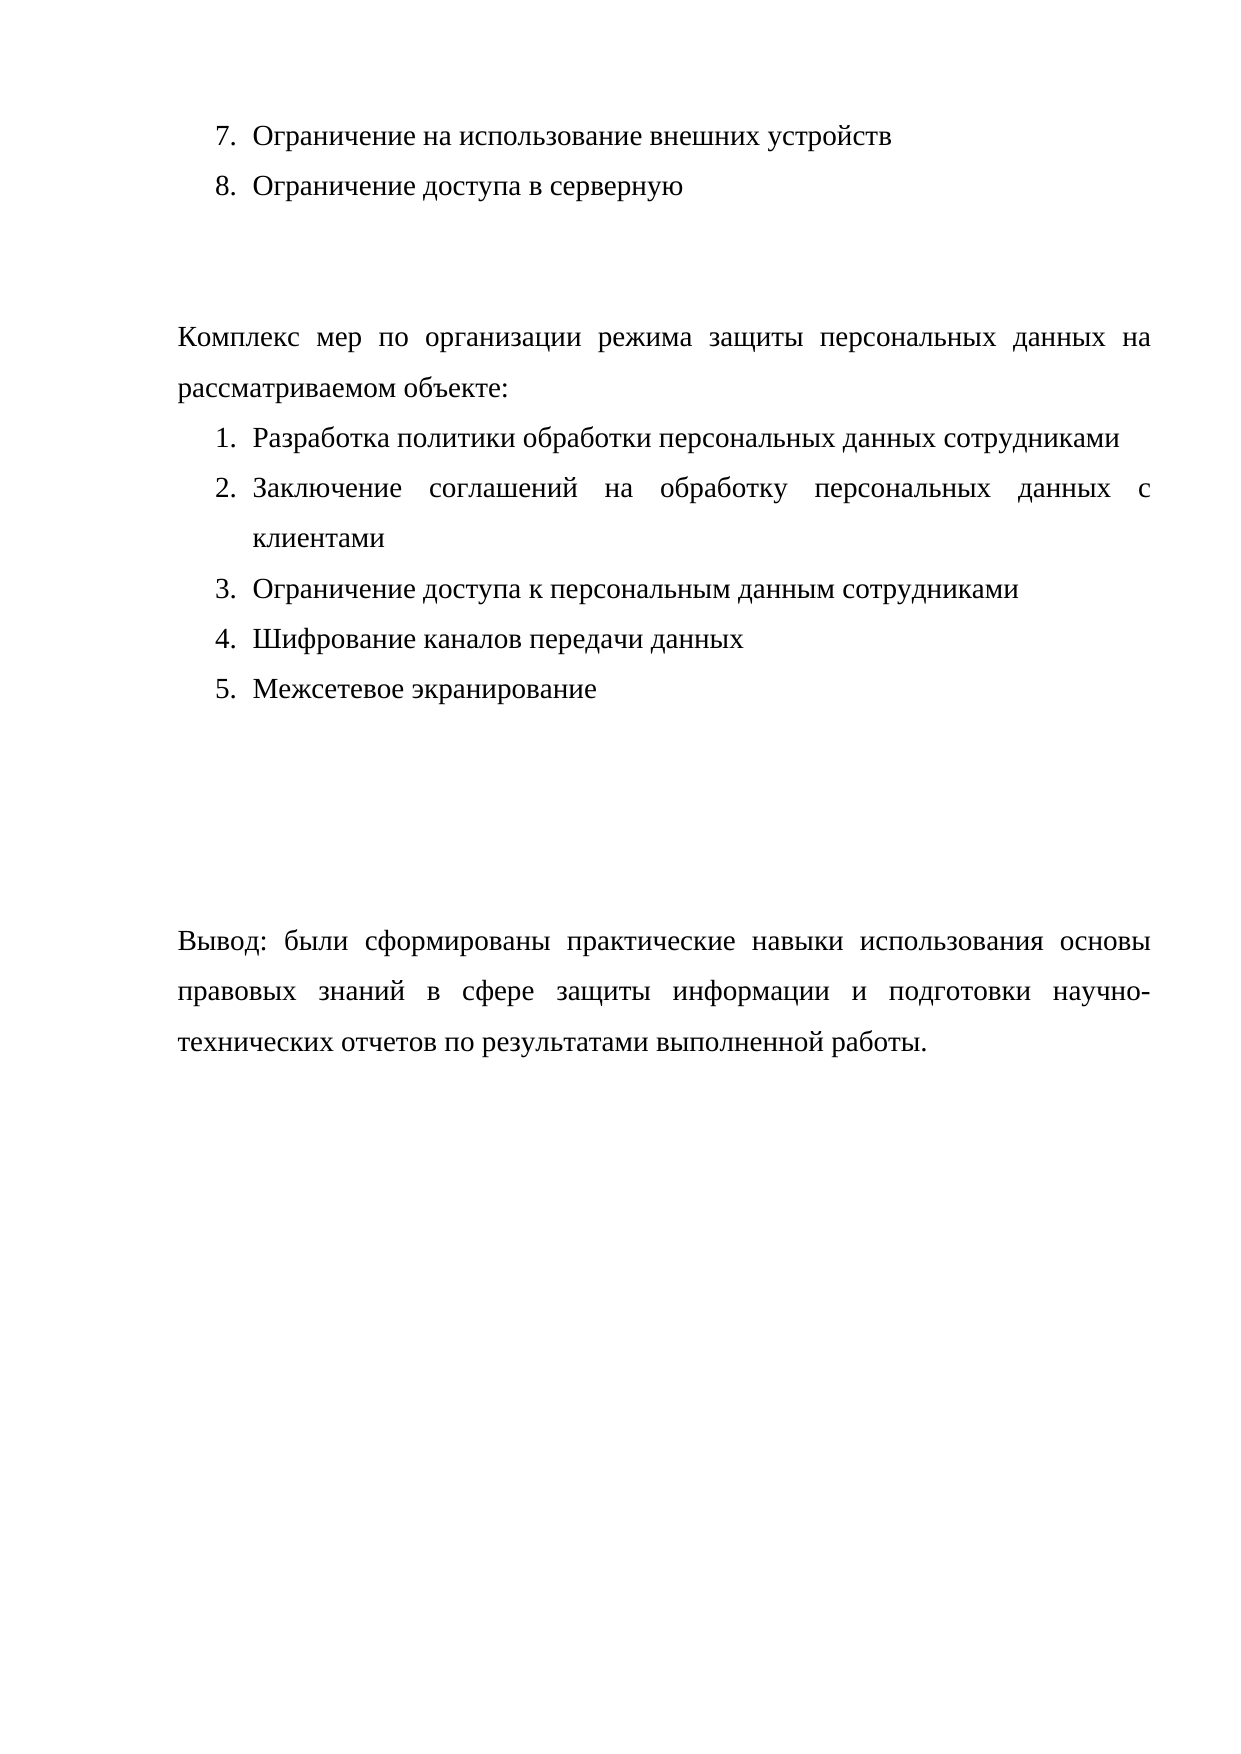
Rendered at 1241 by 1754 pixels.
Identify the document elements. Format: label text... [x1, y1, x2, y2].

list Разработка политики обработки персональных данных сотрудниками [215, 420, 1152, 453]
text Комплекс мер по организации режима защиты персональных данных на рассматриваемом объекте: [177, 319, 1152, 403]
text Вывод: были сформированы практические навыки использования основы правовых знаний в сфере защиты информации и подготовки научно-технических отчетов по результатами выполненной работы. [177, 923, 1152, 1057]
list Заключение соглашений на обработку персональных данных с клиентами [215, 470, 1152, 554]
list Ограничение доступа в серверную [215, 168, 1152, 202]
list Межсетевое экранирование [215, 672, 1152, 705]
list Ограничение на использование внешних устройств [215, 118, 1152, 152]
list Шифрование каналов передачи данных [215, 621, 1152, 655]
list Ограничение доступа к персональным данным сотрудниками [215, 571, 1152, 604]
